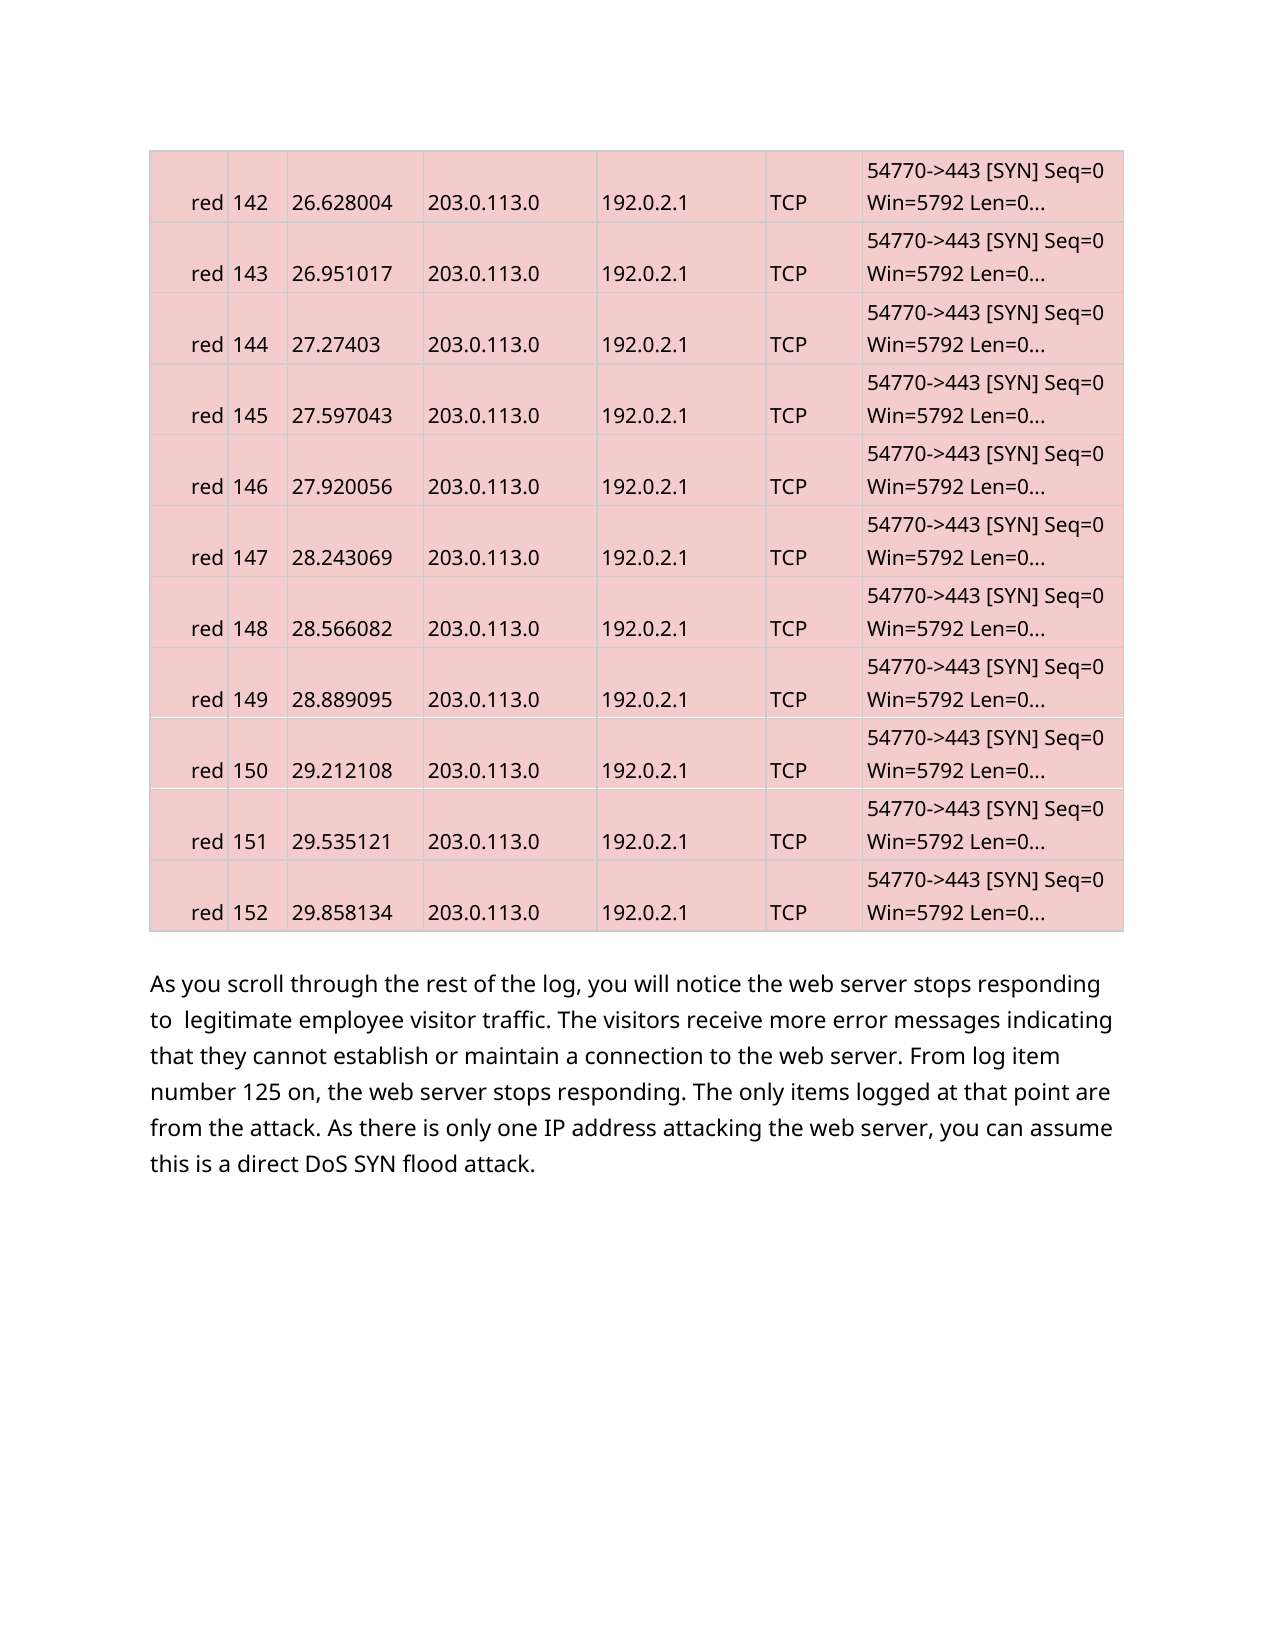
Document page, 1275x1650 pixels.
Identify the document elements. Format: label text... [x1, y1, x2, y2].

table_cell 142 [229, 152, 287, 221]
table_cell 203.0.113.0 [424, 506, 596, 576]
table_cell TCP [767, 648, 862, 717]
table_cell 203.0.113.0 [424, 293, 596, 363]
table_cell red [151, 365, 227, 434]
table_cell 203.0.113.0 [424, 861, 596, 930]
table_cell 203.0.113.0 [424, 648, 596, 717]
table_cell 192.0.2.1 [598, 861, 765, 930]
table_cell TCP [767, 506, 862, 576]
table_cell 54770->443 [SYN] Seq=0 Win=5792 Len=0... [863, 861, 1123, 930]
table_cell 203.0.113.0 [424, 790, 596, 859]
table_cell 27.27403 [288, 293, 423, 363]
table_cell 29.858134 [288, 861, 423, 930]
table_cell 28.889095 [288, 648, 423, 717]
table_cell TCP [767, 365, 862, 434]
table_cell 192.0.2.1 [598, 719, 765, 788]
table_cell 27.920056 [288, 435, 423, 505]
table_cell 192.0.2.1 [598, 648, 765, 717]
table_cell 54770->443 [SYN] Seq=0 Win=5792 Len=0... [863, 790, 1123, 859]
table_cell 203.0.113.0 [424, 152, 596, 221]
table_cell red [151, 223, 227, 292]
table_cell 148 [229, 577, 287, 647]
table_cell 151 [229, 790, 287, 859]
table_cell 192.0.2.1 [598, 223, 765, 292]
table_cell 150 [229, 719, 287, 788]
table_cell 145 [229, 365, 287, 434]
table_cell 149 [229, 648, 287, 717]
table_cell 54770->443 [SYN] Seq=0 Win=5792 Len=0... [863, 293, 1123, 363]
table_cell 54770->443 [SYN] Seq=0 Win=5792 Len=0... [863, 719, 1123, 788]
table_cell 54770->443 [SYN] Seq=0 Win=5792 Len=0... [863, 152, 1123, 221]
table_cell 28.566082 [288, 577, 423, 647]
table_cell 192.0.2.1 [598, 293, 765, 363]
table_cell 147 [229, 506, 287, 576]
table_cell 192.0.2.1 [598, 152, 765, 221]
table_cell 192.0.2.1 [598, 365, 765, 434]
table_cell 192.0.2.1 [598, 435, 765, 505]
table_cell TCP [767, 293, 862, 363]
table_cell 146 [229, 435, 287, 505]
table_cell red [151, 790, 227, 859]
table_cell 28.243069 [288, 506, 423, 576]
table_cell red [151, 648, 227, 717]
table_cell 192.0.2.1 [598, 506, 765, 576]
table_cell red [151, 152, 227, 221]
table_cell 27.597043 [288, 365, 423, 434]
text As you scroll through the rest of the log, you will notice the web server stops responding to legitimate employee visitor traffic. The visitors receive more error messages indicating that they cannot establish or maintain a connection to the web server. From log item number 125 on, the web server stops responding. The only items logged at that point are from the attack. As there is only one IP address attacking the web server, you can assume this is a direct DoS SYN flood attack. [150, 968, 1125, 1179]
table_cell 203.0.113.0 [424, 577, 596, 647]
table_cell 26.951017 [288, 223, 423, 292]
table_cell 144 [229, 293, 287, 363]
table_cell 203.0.113.0 [424, 223, 596, 292]
table_cell red [151, 293, 227, 363]
table_cell red [151, 506, 227, 576]
table_cell 54770->443 [SYN] Seq=0 Win=5792 Len=0... [863, 506, 1123, 576]
table_cell 192.0.2.1 [598, 790, 765, 859]
table_cell TCP [767, 719, 862, 788]
table_cell 143 [229, 223, 287, 292]
table_cell 26.628004 [288, 152, 423, 221]
table_cell TCP [767, 790, 862, 859]
table_cell 54770->443 [SYN] Seq=0 Win=5792 Len=0... [863, 577, 1123, 647]
table_cell 54770->443 [SYN] Seq=0 Win=5792 Len=0... [863, 648, 1123, 717]
table_cell TCP [767, 861, 862, 930]
table_cell 54770->443 [SYN] Seq=0 Win=5792 Len=0... [863, 223, 1123, 292]
table_cell 192.0.2.1 [598, 577, 765, 647]
table_cell TCP [767, 577, 862, 647]
table_cell TCP [767, 435, 862, 505]
table_cell 203.0.113.0 [424, 365, 596, 434]
table_cell 54770->443 [SYN] Seq=0 Win=5792 Len=0... [863, 435, 1123, 505]
table_cell 203.0.113.0 [424, 719, 596, 788]
table_cell 54770->443 [SYN] Seq=0 Win=5792 Len=0... [863, 365, 1123, 434]
table_cell 29.535121 [288, 790, 423, 859]
table_cell 152 [229, 861, 287, 930]
table_cell red [151, 861, 227, 930]
table_cell TCP [767, 152, 862, 221]
table_cell 203.0.113.0 [424, 435, 596, 505]
table_cell red [151, 719, 227, 788]
table_cell red [151, 435, 227, 505]
table_cell 29.212108 [288, 719, 423, 788]
table_cell TCP [767, 223, 862, 292]
table_cell red [151, 577, 227, 647]
